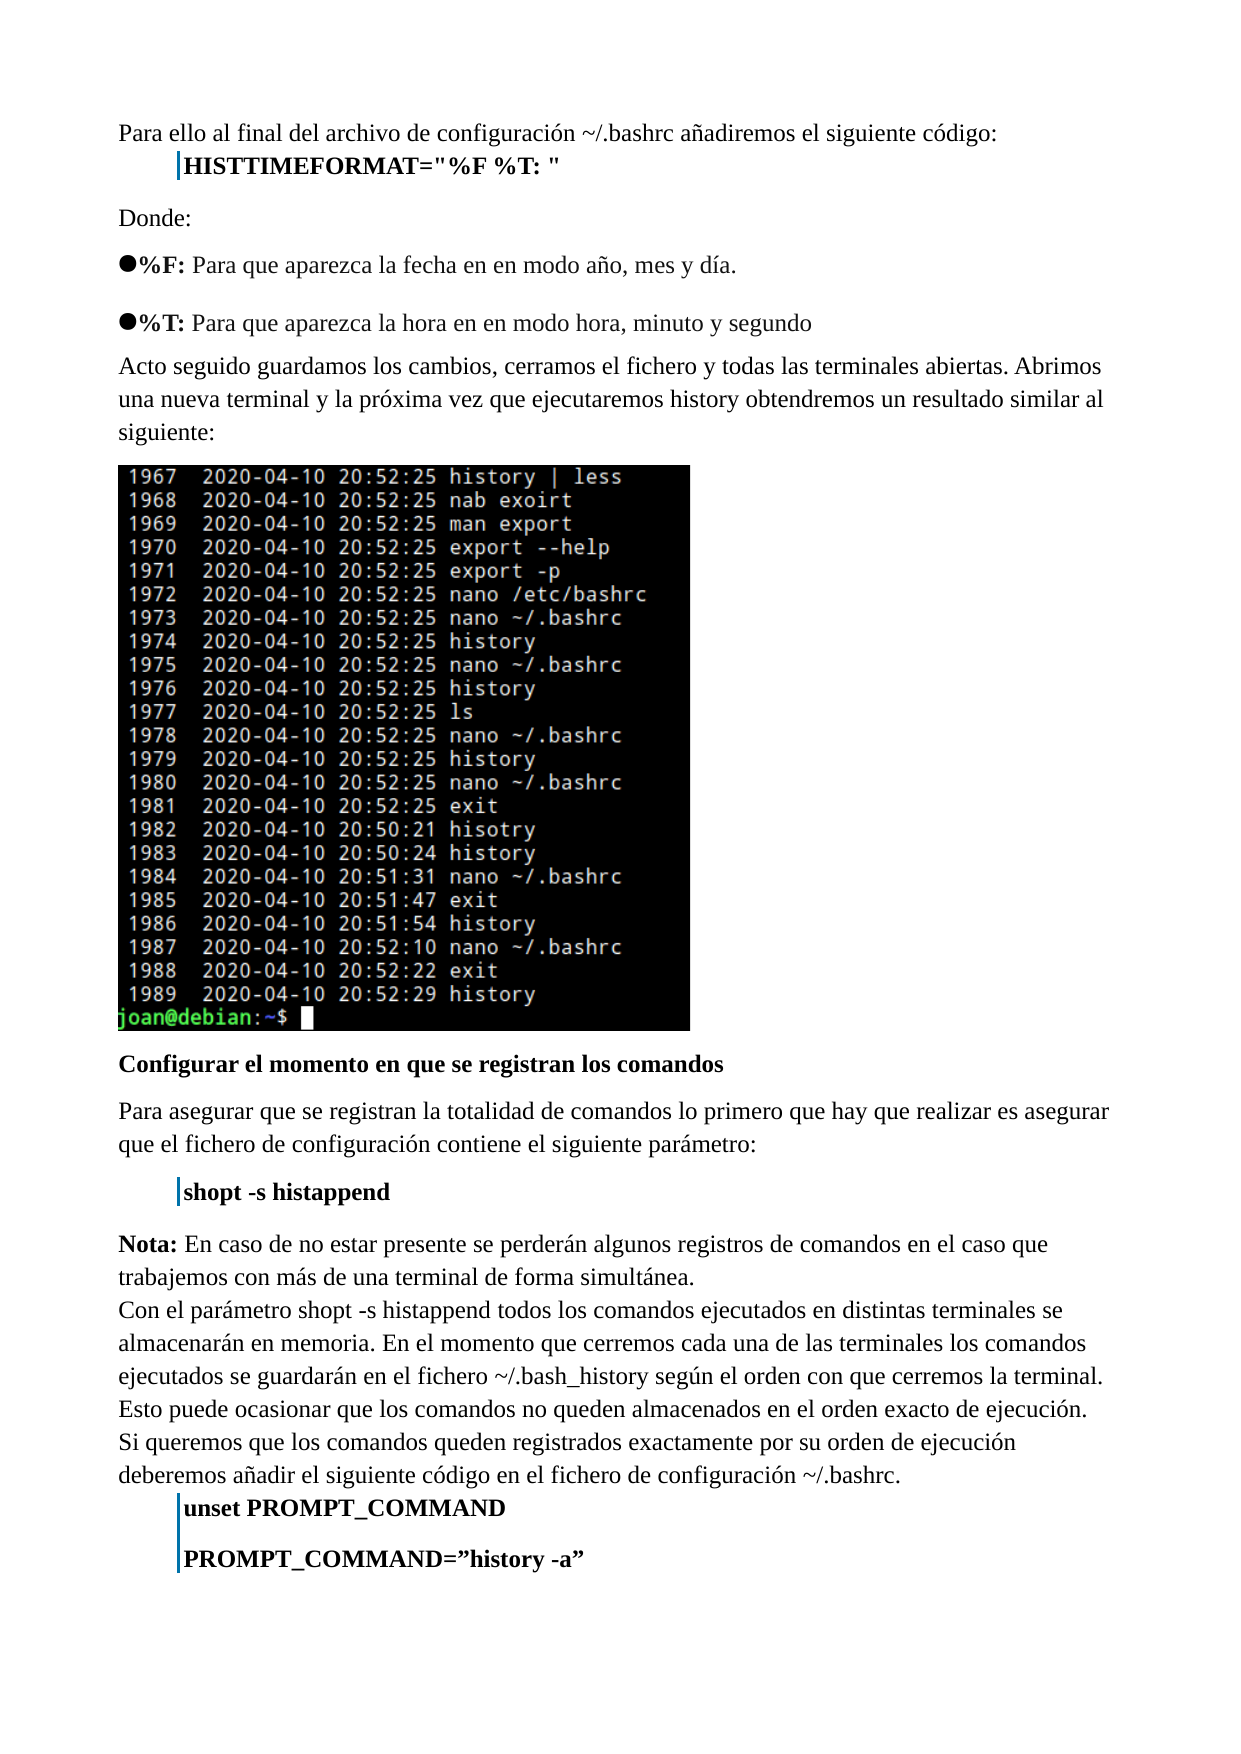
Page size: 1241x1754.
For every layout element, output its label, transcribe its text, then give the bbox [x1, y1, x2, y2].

subtitle Configurar el momento en que se registran los comandos [118, 1049, 1122, 1078]
text Para ello al final del archivo de configuración ~/.bashrc añadiremos el siguiente código: [118, 118, 1122, 147]
list %F: Para que aparezca la fecha en en modo año, mes y día. [118, 250, 1122, 279]
text Nota: En caso de no estar presente se perderán algunos registros de comandos en el caso que trabajemos con más de una terminal de forma simultánea. [118, 1229, 1122, 1290]
text Donde: [118, 203, 1122, 232]
text Con el parámetro shopt -s histappend todos los comandos ejecutados en distintas terminales se almacenarán en memoria. En el momento que cerremos cada una de las terminales los comandos ejecutados se guardarán en el fichero ~/.bash_history según el orden con que cerremos la terminal. Esto puede ocasionar que los comandos no queden almacenados en el orden exacto de ejecución. [118, 1295, 1122, 1422]
text HISTTIMEFORMAT="%F %T: " [180, 151, 1063, 180]
text Para asegurar que se registran la totalidad de comandos lo primero que hay que realizar es asegurar que el fichero de configuración contiene el siguiente parámetro: [118, 1096, 1122, 1158]
text shopt -s histappend [180, 1177, 1063, 1206]
picture [118, 465, 690, 1031]
text PROMPT_COMMAND=”history -a” [180, 1544, 1063, 1573]
list %T: Para que aparezca la hora en en modo hora, minuto y segundo [118, 308, 1122, 337]
text Si queremos que los comandos queden registrados exactamente por su orden de ejecución deberemos añadir el siguiente código en el fichero de configuración ~/.bashrc. [118, 1427, 1122, 1488]
text Acto seguido guardamos los cambios, cerramos el fichero y todas las terminales abiertas. Abrimos una nueva terminal y la próxima vez que ejecutaremos history obtendremos un resultado similar al siguiente: [118, 351, 1122, 446]
text unset PROMPT_COMMAND [180, 1493, 1063, 1522]
